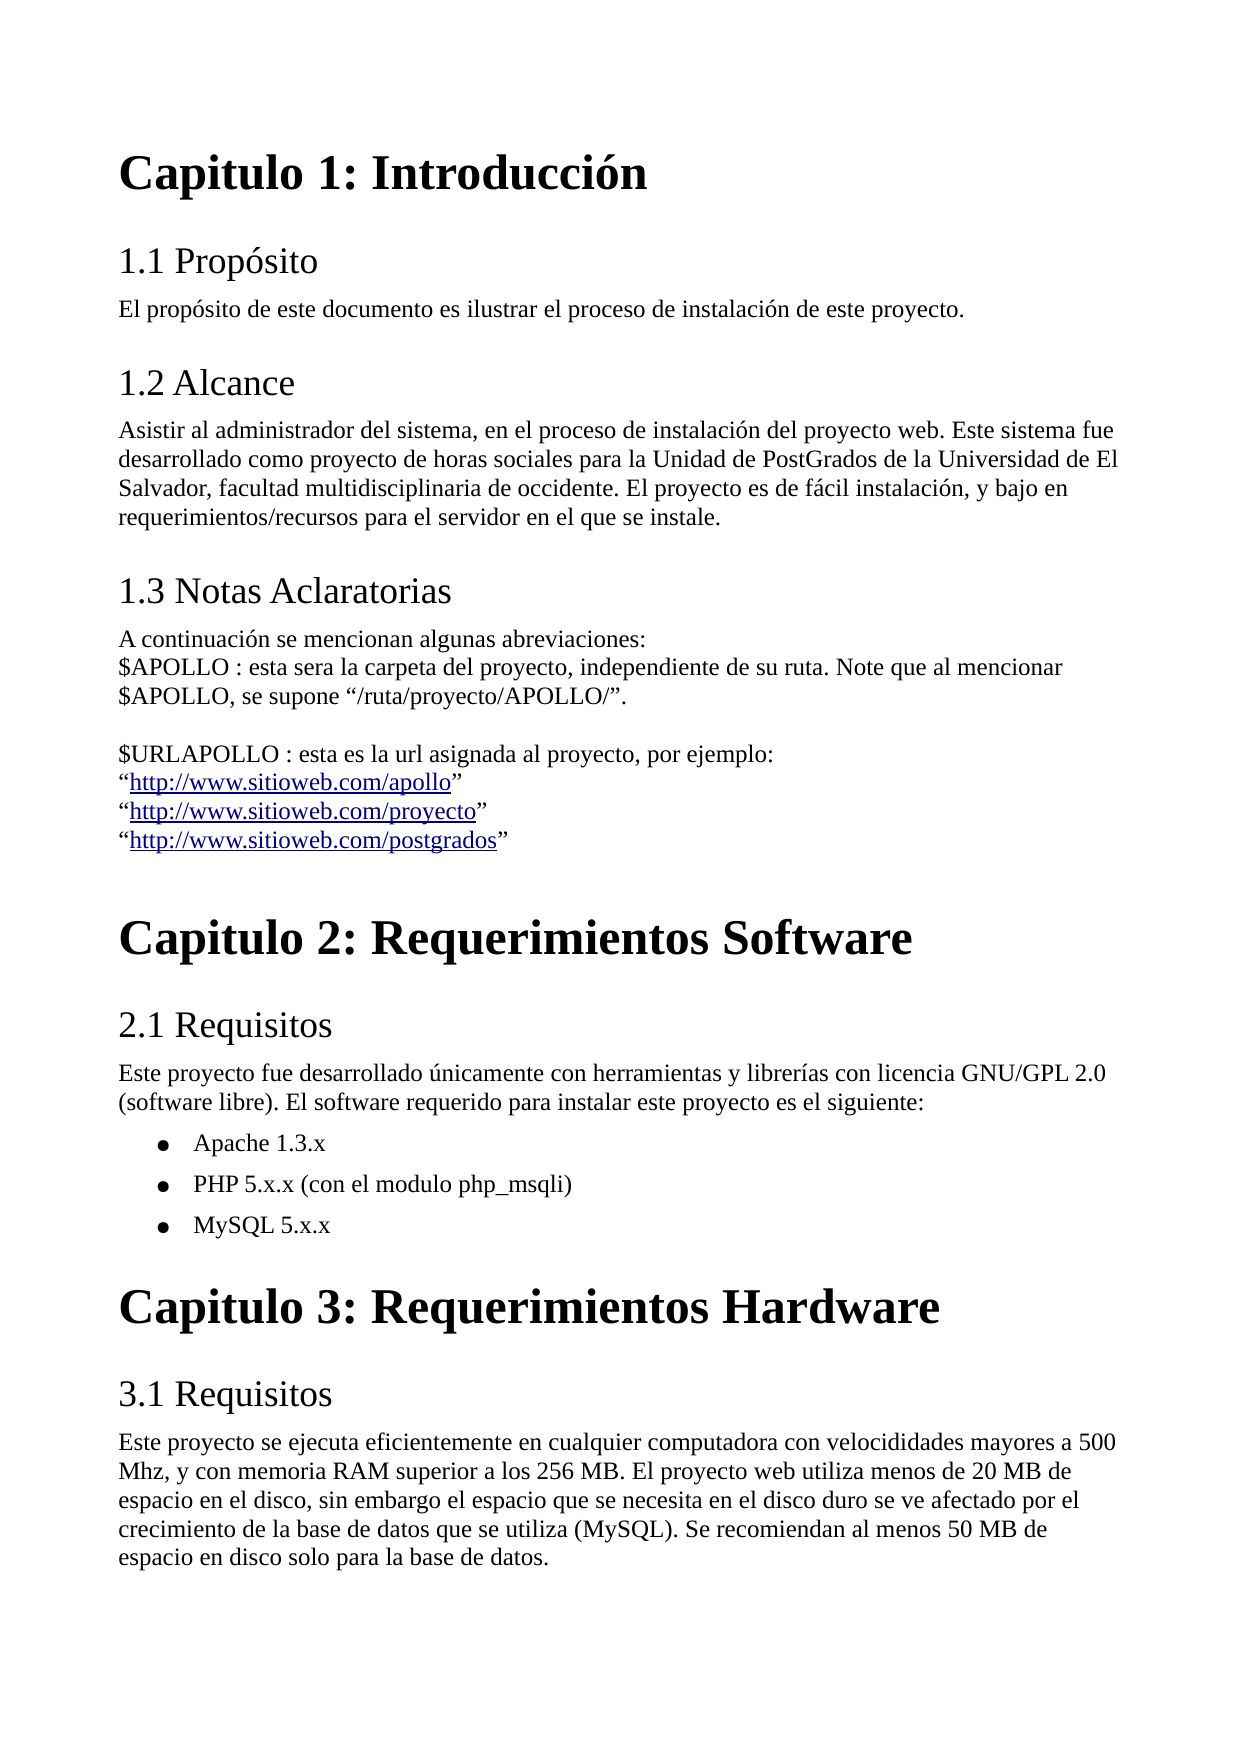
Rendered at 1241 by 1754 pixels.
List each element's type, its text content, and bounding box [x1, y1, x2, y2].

text “http://www.sitioweb.com/postgrados” [118, 825, 1122, 882]
subtitle Capitulo 1: Introducción [118, 143, 1122, 201]
text $APOLLO : esta sera la carpeta del proyecto, independiente de su ruta. Note que al mencionar $APOLLO, se supone “/ruta/proyecto/APOLLO/”. [118, 652, 1122, 710]
text Este proyecto fue desarrollado únicamente con herramientas y librerías con licencia GNU/GPL 2.0 (software libre). El software requerido para instalar este proyecto es el siguiente: [118, 1058, 1122, 1116]
subtitle 2.1 Requisitos [118, 1002, 1122, 1046]
subtitle 1.1 Propósito [118, 238, 1122, 281]
subtitle Capitulo 3: Requerimientos Hardware [118, 1277, 1122, 1334]
text Asistir al administrador del sistema, en el proceso de instalación del proyecto web. Este sistema fue desarrollado como proyecto de horas sociales para la Unidad de PostGrados de la Universidad de El Salvador, facultad multidisciplinaria de occidente. El proyecto es de fácil instalación, y bajo en requerimientos/recursos para el servidor en el que se instale. [118, 416, 1122, 531]
list PHP 5.x.x (con el modulo php_msqli) [156, 1169, 1122, 1198]
text A continuación se mencionan algunas abreviaciones: [118, 624, 1122, 652]
text “http://www.sitioweb.com/proyecto” [118, 796, 1122, 825]
text $URLAPOLLO : esta es la url asignada al proyecto, por ejemplo: “http://www.sitioweb.com/apollo” [118, 739, 1122, 796]
subtitle 1.3 Notas Aclaratorias [118, 568, 1122, 611]
list MySQL 5.x.x [156, 1211, 1122, 1239]
text Este proyecto se ejecuta eficientemente en cualquier computadora con velocididades mayores a 500 Mhz, y con memoria RAM superior a los 256 MB. El proyecto web utiliza menos de 20 MB de espacio en el disco, sin embargo el espacio que se necesita en el disco duro se ve afectado por el crecimiento de la base de datos que se utiliza (MySQL). Se recomiendan al menos 50 MB de espacio en disco solo para la base de datos. [118, 1427, 1122, 1571]
list Apache 1.3.x [156, 1128, 1122, 1157]
subtitle 3.1 Requisitos [118, 1372, 1122, 1415]
text El propósito de este documento es ilustrar el proceso de instalación de este proyecto. [118, 294, 1122, 322]
subtitle Capitulo 2: Requerimientos Software [118, 907, 1122, 965]
subtitle 1.2 Alcance [118, 360, 1122, 403]
